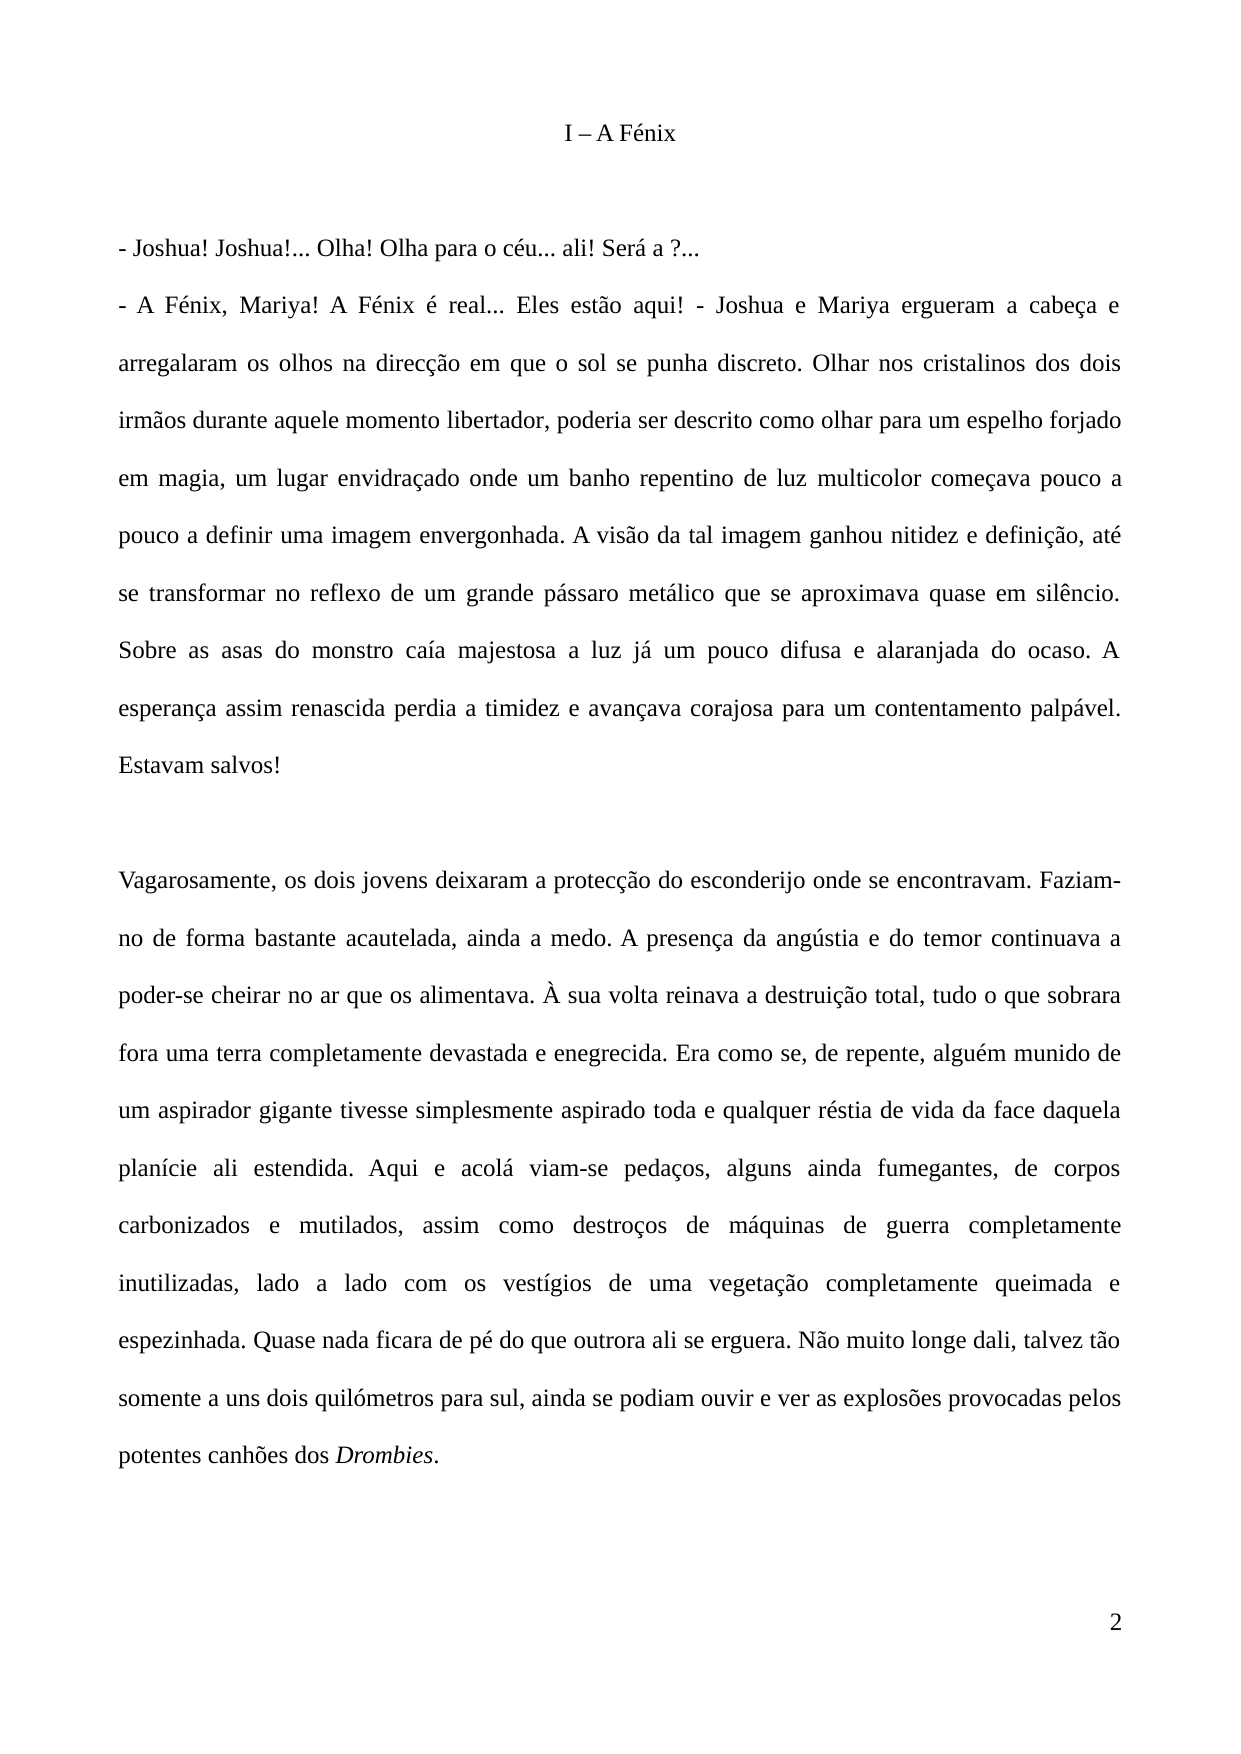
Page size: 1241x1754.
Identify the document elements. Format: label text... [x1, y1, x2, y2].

text I – A Fénix [118, 118, 1122, 147]
text - Joshua! Joshua!... Olha! Olha para o céu... ali! Será a ?... [118, 233, 1122, 262]
text - A Fénix, Mariya! A Fénix é real... Eles estão aqui! - Joshua e Mariya ergueram a cabeça e arregalaram os olhos na direcção em que o sol se punha discreto. Olhar nos cristalinos dos dois irmãos durante aquele momento libertador, poderia ser descrito como olhar para um espelho forjado em magia, um lugar envidraçado onde um banho repentino de luz multicolor começava pouco a pouco a definir uma imagem envergonhada. A visão da tal imagem ganhou nitidez e definição, até se transformar no reflexo de um grande pássaro metálico que se aproximava quase em silêncio. Sobre as asas do monstro caía majestosa a luz já um pouco difusa e alaranjada do ocaso. A esperança assim renascida perdia a timidez e avançava corajosa para um contentamento palpável. Estavam salvos! [118, 291, 1122, 779]
text Vagarosamente, os dois jovens deixaram a protecção do esconderijo onde se encontravam. Faziam-no de forma bastante acautelada, ainda a medo. A presença da angústia e do temor continuava a poder-se cheirar no ar que os alimentava. À sua volta reinava a destruição total, tudo o que sobrara fora uma terra completamente devastada e enegrecida. Era como se, de repente, alguém munido de um aspirador gigante tivesse simplesmente aspirado toda e qualquer réstia de vida da face daquela planície ali estendida. Aqui e acolá viam-se pedaços, alguns ainda fumegantes, de corpos carbonizados e mutilados, assim como destroços de máquinas de guerra completamente inutilizadas, lado a lado com os vestígios de uma vegetação completamente queimada e espezinhada. Quase nada ficara de pé do que outrora ali se erguera. Não muito longe dali, talvez tão somente a uns dois quilómetros para sul, ainda se podiam ouvir e ver as explosões provocadas pelos potentes canhões dos Drombies. [118, 866, 1122, 1469]
